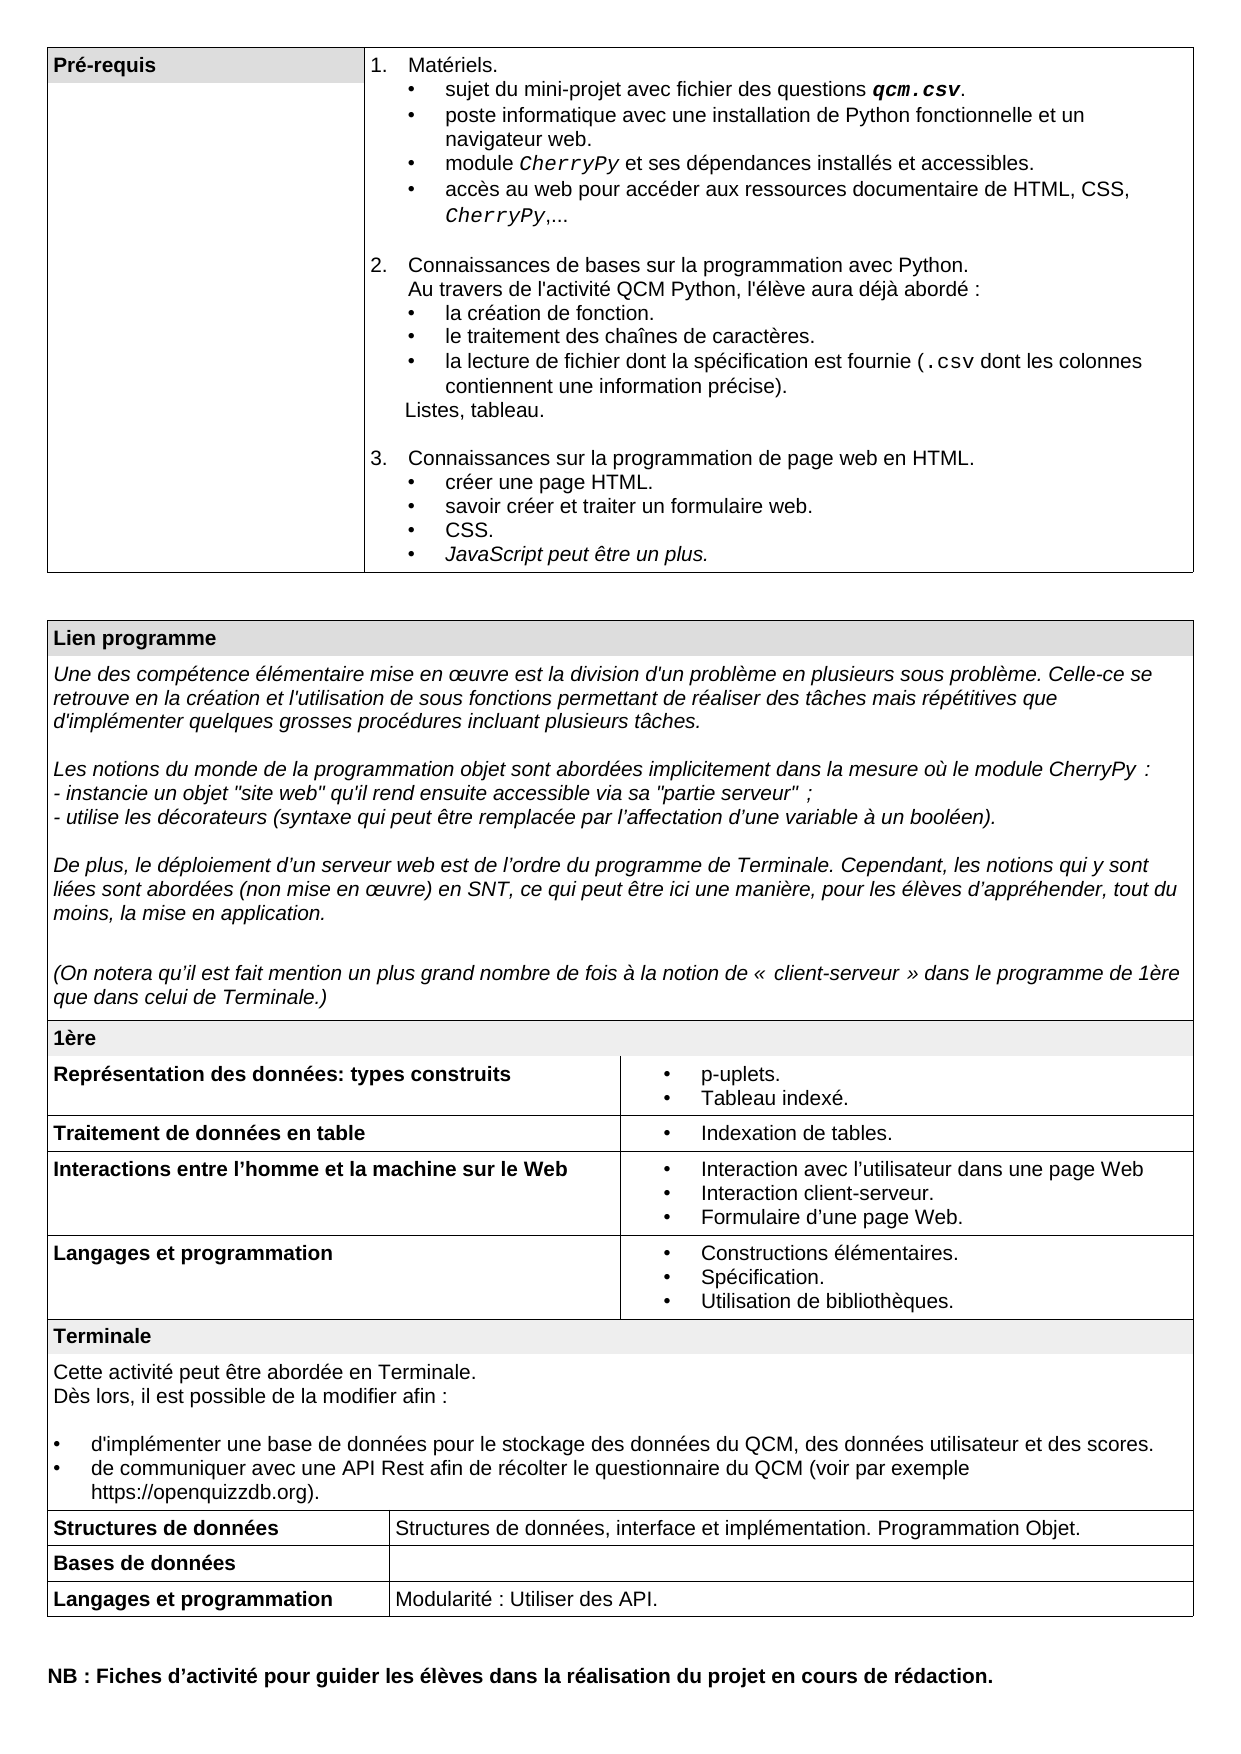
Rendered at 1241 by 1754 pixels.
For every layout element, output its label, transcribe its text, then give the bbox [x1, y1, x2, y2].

table_cell Langages et programmation [48, 1236, 620, 1318]
table_cell Structures de données, interface et implémentation. Programmation Objet. [390, 1511, 1193, 1545]
table_header Terminale [48, 1320, 1193, 1354]
table_cell Traitement de données en table [48, 1116, 620, 1151]
table_cell 1ère [48, 1021, 1193, 1056]
table_cell [48, 83, 364, 572]
table_cell Bases de données [48, 1546, 389, 1581]
table_cell Cette activité peut être abordée en Terminale. Dès lors, il est possible de la modifier afin : d'implémenter une base de données pour le stockage des données du QCM, des données utilisateur et des scores. de communiquer avec une API Rest afin de récolter le questionnaire du QCM (voir par exemple https://openquizzdb.org). [48, 1354, 1193, 1509]
table_cell p-uplets. Tableau indexé. [621, 1056, 1193, 1115]
table_cell Une des compétence élémentaire mise en œuvre est la division d'un problème en plusieurs sous problème. Celle-ce se retrouve en la création et l'utilisation de sous fonctions permettant de réaliser des tâches mais répétitives que d'implémenter quelques grosses procédures incluant plusieurs tâches. Les notions du monde de la programmation objet sont abordées implicitement dans la mesure où le module CherryPy : - instancie un objet "site web" qu'il rend ensuite accessible via sa "partie serveur" ; - utilise les décorateurs (syntaxe qui peut être remplacée par l’affectation d’une variable à un booléen). De plus, le déploiement d’un serveur web est de l’ordre du programme de Terminale. Cependant, les notions qui y sont liées sont abordées (non mise en œuvre) en SNT, ce qui peut être ici une manière, pour les élèves d’appréhender, tout du moins, la mise en application. (On notera qu’il est fait mention un plus grand nombre de fois à la notion de « client-serveur » dans le programme de 1ère que dans celui de Terminale.) [48, 656, 1193, 1020]
table_header Pré-requis [48, 48, 364, 83]
table_header Lien programme [48, 621, 1193, 656]
table_cell Modularité : Utiliser des API. [390, 1582, 1193, 1616]
table_cell Langages et programmation [48, 1582, 389, 1616]
table_cell Constructions élémentaires. Spécification. Utilisation de bibliothèques. [621, 1236, 1193, 1318]
table_header Matériels. sujet du mini-projet avec fichier des questions qcm.csv. poste informatique avec une installation de Python fonctionnelle et un navigateur web. module CherryPy et ses dépendances installés et accessibles. accès au web pour accéder aux ressources documentaire de HTML, CSS, CherryPy,... Connaissances de bases sur la programmation avec Python. Au travers de l'activité QCM Python, l'élève aura déjà abordé : la création de fonction. le traitement des chaînes de caractères. la lecture de fichier dont la spécification est fournie (.csv dont les colonnes contiennent une information précise). Listes, tableau. Connaissances sur la programmation de page web en HTML. créer une page HTML. savoir créer et traiter un formulaire web. CSS. JavaScript peut être un plus. [365, 48, 1193, 572]
text NB : Fiches d’activité pour guider les élèves dans la réalisation du projet en cours de rédaction. [47, 1664, 1193, 1688]
table_cell [390, 1546, 1193, 1581]
table_cell Structures de données [48, 1511, 389, 1545]
table_cell Interaction avec l’utilisateur dans une page Web Interaction client-serveur. Formulaire d’une page Web. [621, 1152, 1193, 1235]
table_cell Indexation de tables. [621, 1116, 1193, 1151]
table_cell Interactions entre l’homme et la machine sur le Web [48, 1152, 620, 1235]
table_cell Représentation des données: types construits [48, 1056, 620, 1115]
